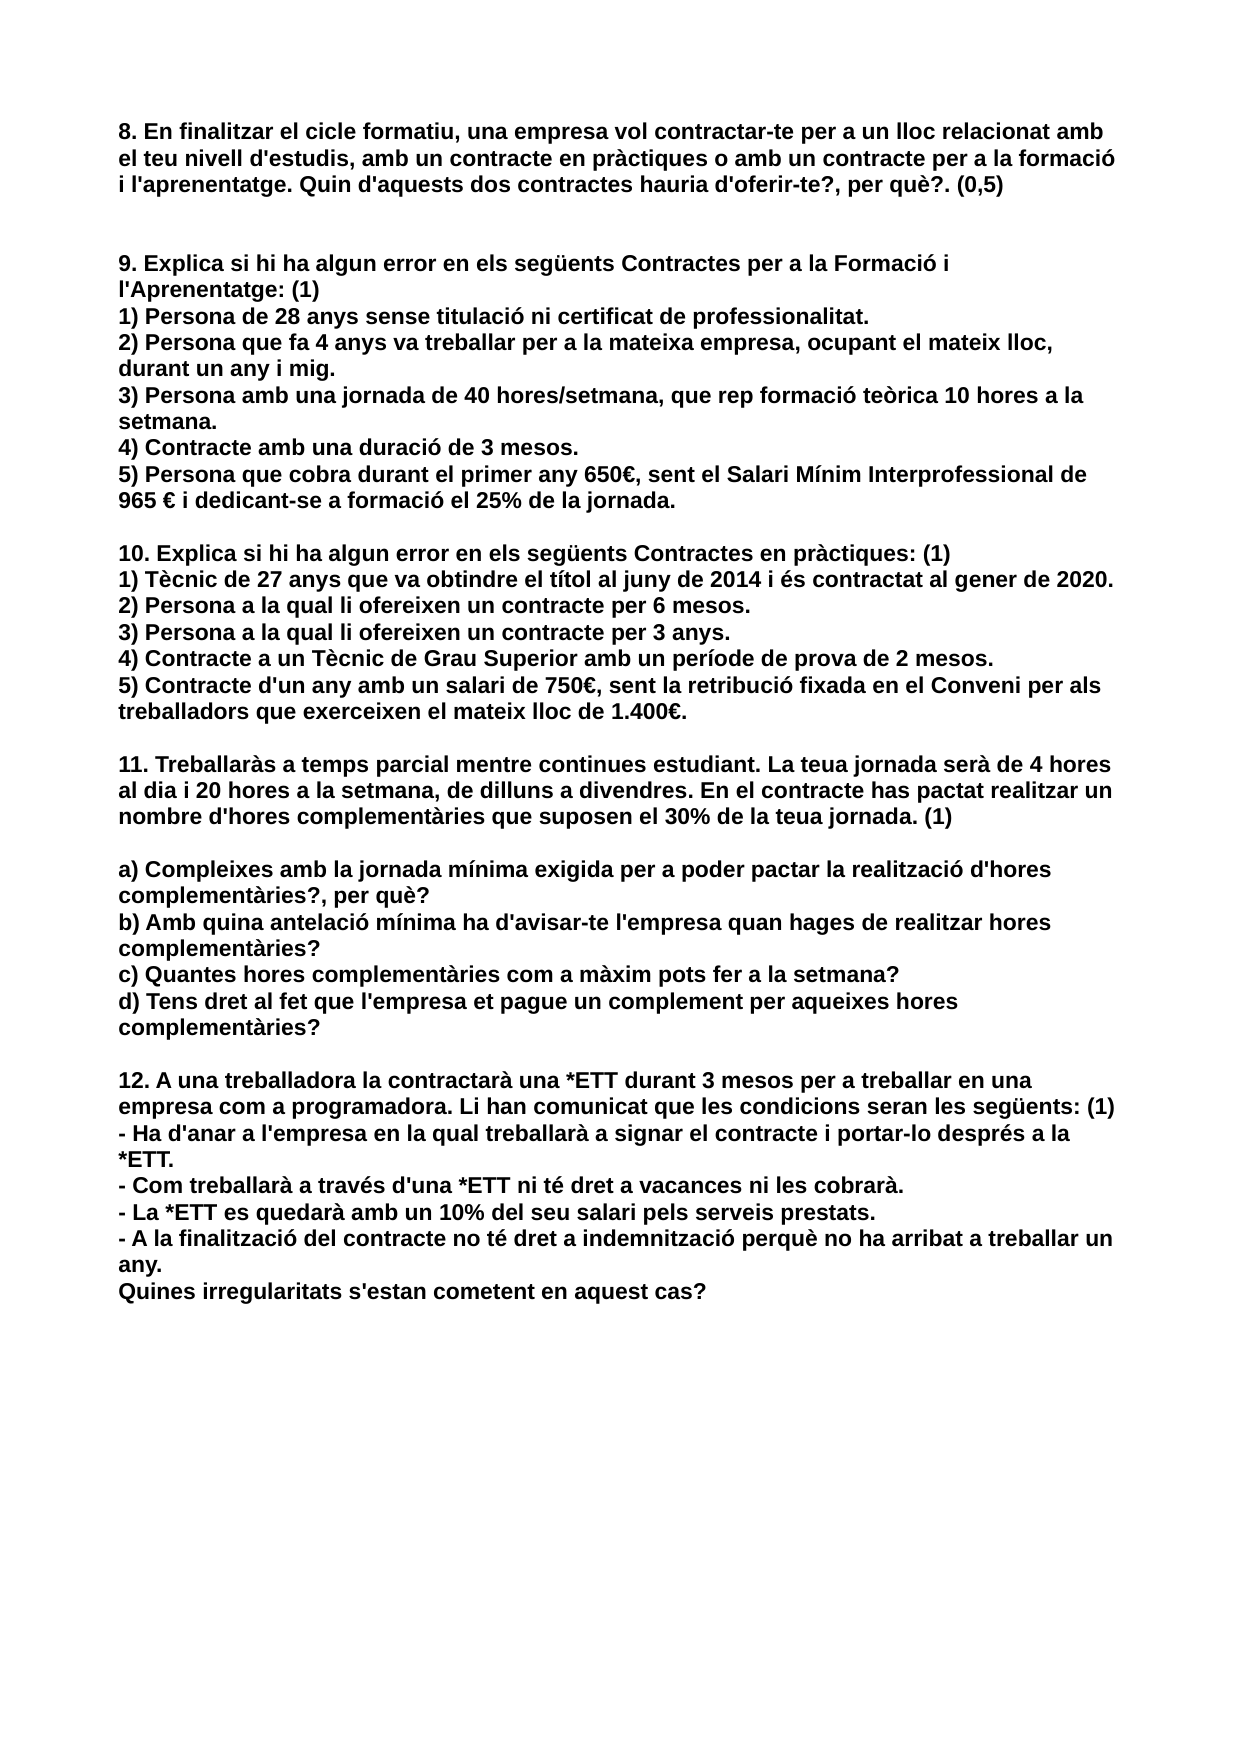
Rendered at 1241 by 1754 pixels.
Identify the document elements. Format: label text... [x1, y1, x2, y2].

text - La *ETT es quedarà amb un 10% del seu salari pels serveis prestats. [118, 1199, 1122, 1225]
text 10. Explica si hi ha algun error en els següents Contractes en pràctiques: (1) [118, 540, 1122, 566]
text 4) Contracte a un Tècnic de Grau Superior amb un període de prova de 2 mesos. [118, 645, 1122, 672]
text - A la finalització del contracte no té dret a indemnització perquè no ha arribat a treballar un any. [118, 1225, 1122, 1278]
text 11. Treballaràs a temps parcial mentre continues estudiant. La teua jornada serà de 4 hores al dia i 20 hores a la setmana, de dilluns a divendres. En el contracte has pactat realitzar un nombre d'hores complementàries que suposen el 30% de la teua jornada. (1) [118, 751, 1122, 830]
text 2) Persona que fa 4 anys va treballar per a la mateixa empresa, ocupant el mateix lloc, durant un any i mig. [118, 329, 1122, 382]
text - Com treballarà a través d'una *ETT ni té dret a vacances ni les cobrarà. [118, 1172, 1122, 1199]
text - Ha d'anar a l'empresa en la qual treballarà a signar el contracte i portar-lo després a la *ETT. [118, 1119, 1122, 1172]
text c) Quantes hores complementàries com a màxim pots fer a la setmana? [118, 961, 1122, 988]
text a) Compleixes amb la jornada mínima exigida per a poder pactar la realització d'hores complementàries?, per què? [118, 856, 1122, 909]
text 12. A una treballadora la contractarà una *ETT durant 3 mesos per a treballar en una empresa com a programadora. Li han comunicat que les condicions seran les següents: (1) [118, 1067, 1122, 1119]
text Quines irregularitats s'estan cometent en aquest cas? [118, 1278, 1122, 1304]
text 9. Explica si hi ha algun error en els següents Contractes per a la Formació i l'Aprenentatge: (1) [118, 250, 1122, 303]
text 5) Contracte d'un any amb un salari de 750€, sent la retribució fixada en el Conveni per als treballadors que exerceixen el mateix lloc de 1.400€. [118, 672, 1122, 724]
text d) Tens dret al fet que l'empresa et pague un complement per aqueixes hores complementàries? [118, 988, 1122, 1041]
text 1) Persona de 28 anys sense titulació ni certificat de professionalitat. [118, 303, 1122, 329]
text 5) Persona que cobra durant el primer any 650€, sent el Salari Mínim Interprofessional de 965 € i dedicant-se a formació el 25% de la jornada. [118, 461, 1122, 513]
text 1) Tècnic de 27 anys que va obtindre el títol al juny de 2014 i és contractat al gener de 2020. [118, 566, 1122, 592]
text 8. En finalitzar el cicle formatiu, una empresa vol contractar-te per a un lloc relacionat amb el teu nivell d'estudis, amb un contracte en pràctiques o amb un contracte per a la formació i l'aprenentatge. Quin d'aquests dos contractes hauria d'oferir-te?, per què?. (0,5) [118, 118, 1122, 197]
text 3) Persona a la qual li ofereixen un contracte per 3 anys. [118, 619, 1122, 645]
text 4) Contracte amb una duració de 3 mesos. [118, 434, 1122, 461]
text b) Amb quina antelació mínima ha d'avisar-te l'empresa quan hages de realitzar hores complementàries? [118, 909, 1122, 961]
text 3) Persona amb una jornada de 40 hores/setmana, que rep formació teòrica 10 hores a la setmana. [118, 382, 1122, 434]
text 2) Persona a la qual li ofereixen un contracte per 6 mesos. [118, 592, 1122, 619]
